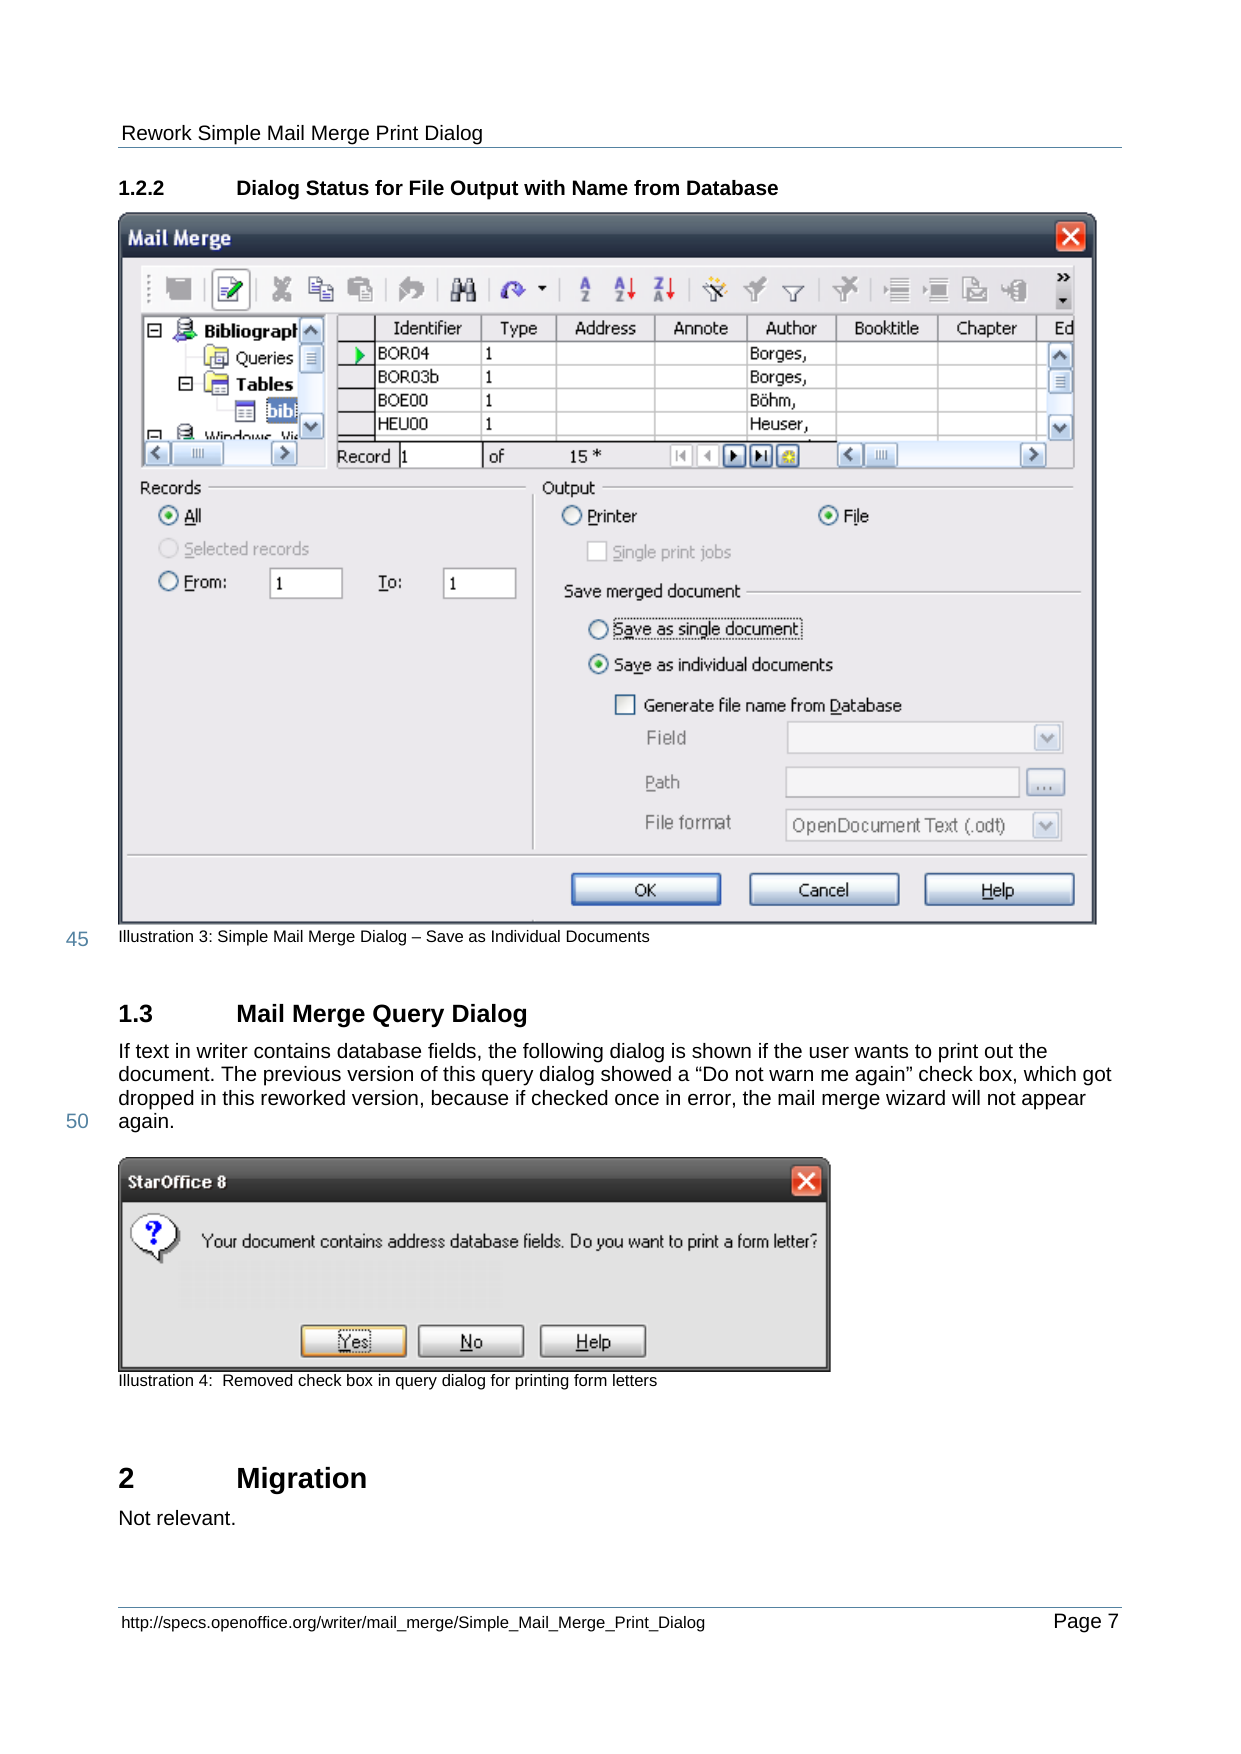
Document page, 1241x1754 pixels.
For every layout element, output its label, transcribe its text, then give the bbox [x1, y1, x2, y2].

subtitle Migration [118, 1462, 1122, 1494]
text Illustration 4: Removed check box in query dialog for printing form letters [118, 1372, 831, 1390]
picture [118, 1157, 831, 1372]
subtitle Dialog Status for File Output with Name from Database [118, 177, 1122, 200]
picture [118, 211, 1100, 928]
subtitle Mail Merge Query Dialog [118, 1000, 1122, 1028]
text Illustration 3: Simple Mail Merge Dialog – Save as Individual Documents [118, 928, 1099, 946]
text Not relevant. [118, 1506, 1122, 1529]
text If text in writer contains database fields, the following dialog is shown if the user wants to print out the document. The previous version of this query dialog showed a “Do not warn me again” check box, which got dropped in this reworked version, because if checked once in error, the mail merge wizard will not appear again. [118, 1039, 1122, 1132]
